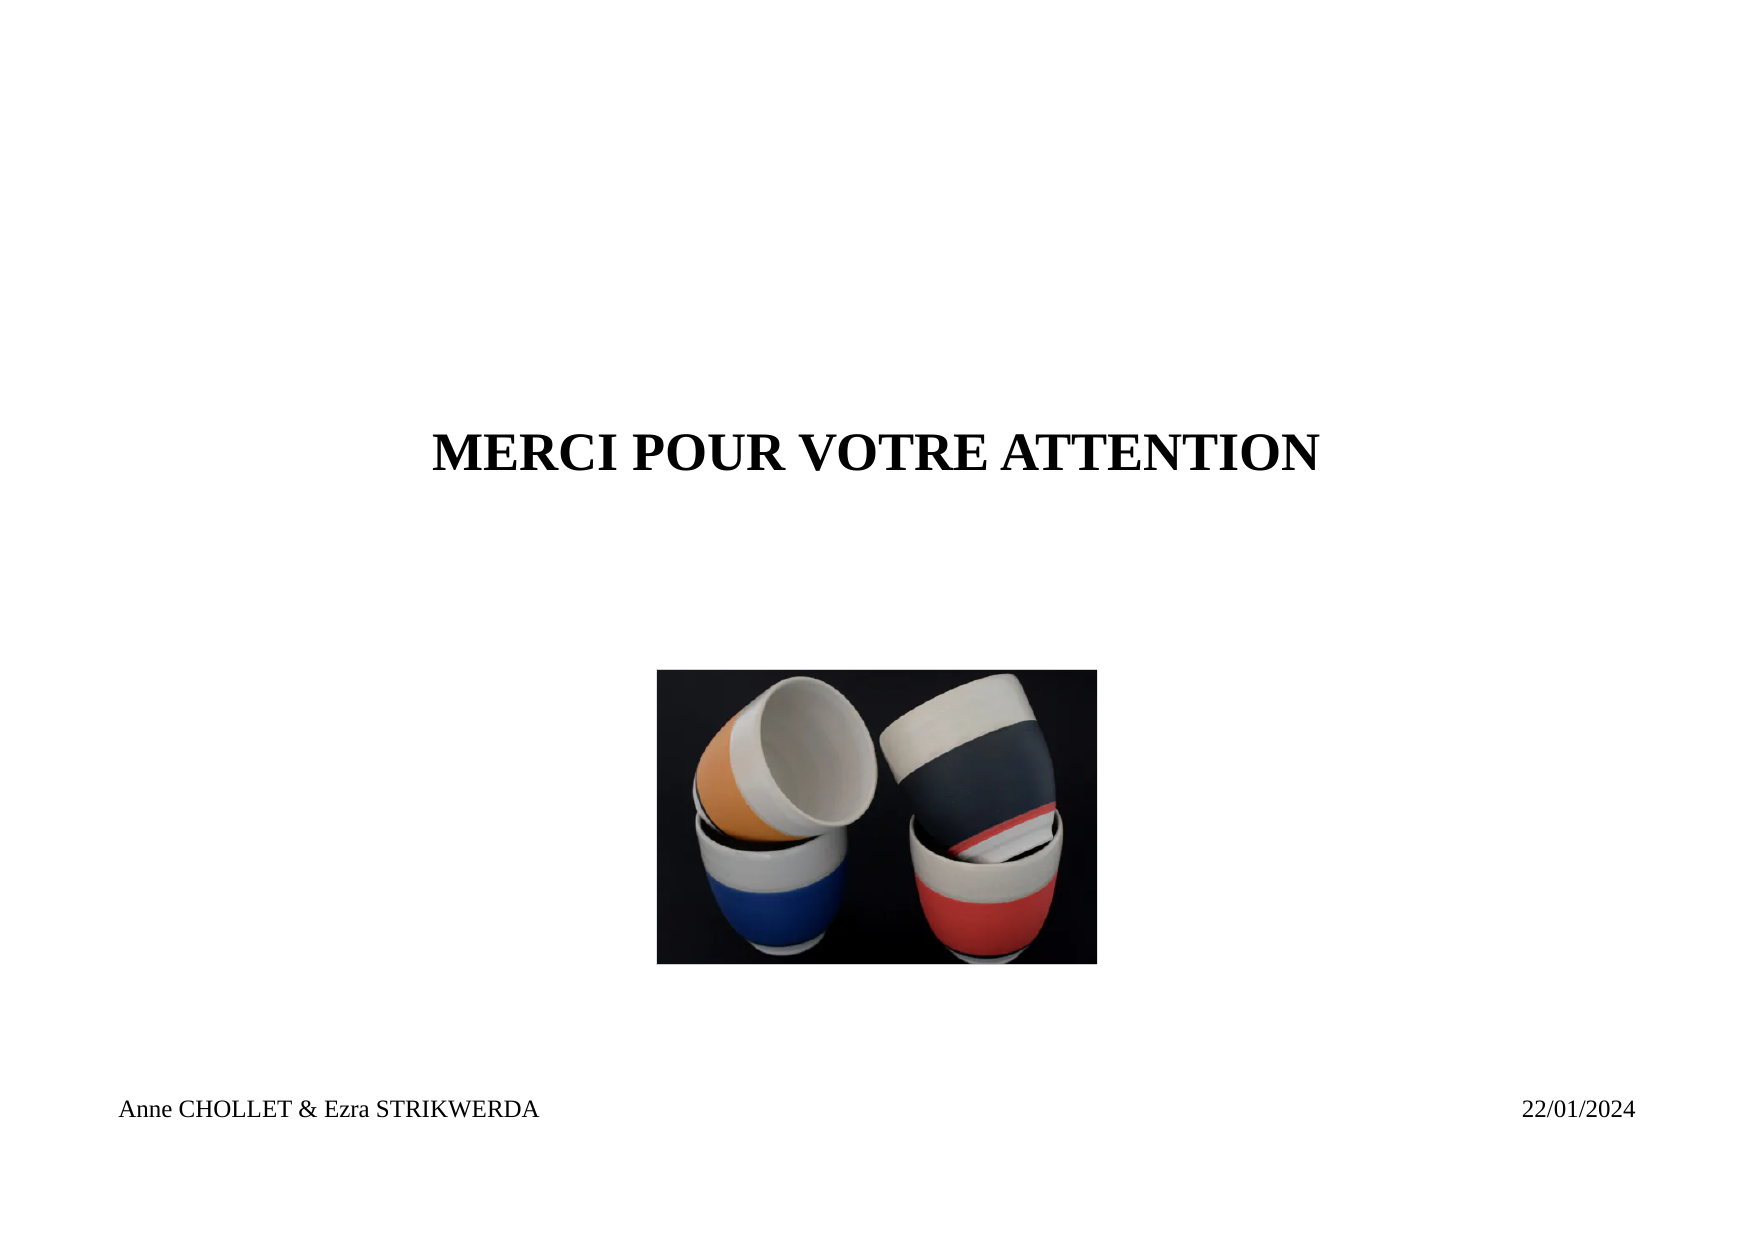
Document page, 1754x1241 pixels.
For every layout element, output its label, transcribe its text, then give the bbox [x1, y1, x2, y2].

picture [656, 669, 1098, 965]
text MERCI POUR VOTRE ATTENTION [118, 420, 1635, 482]
